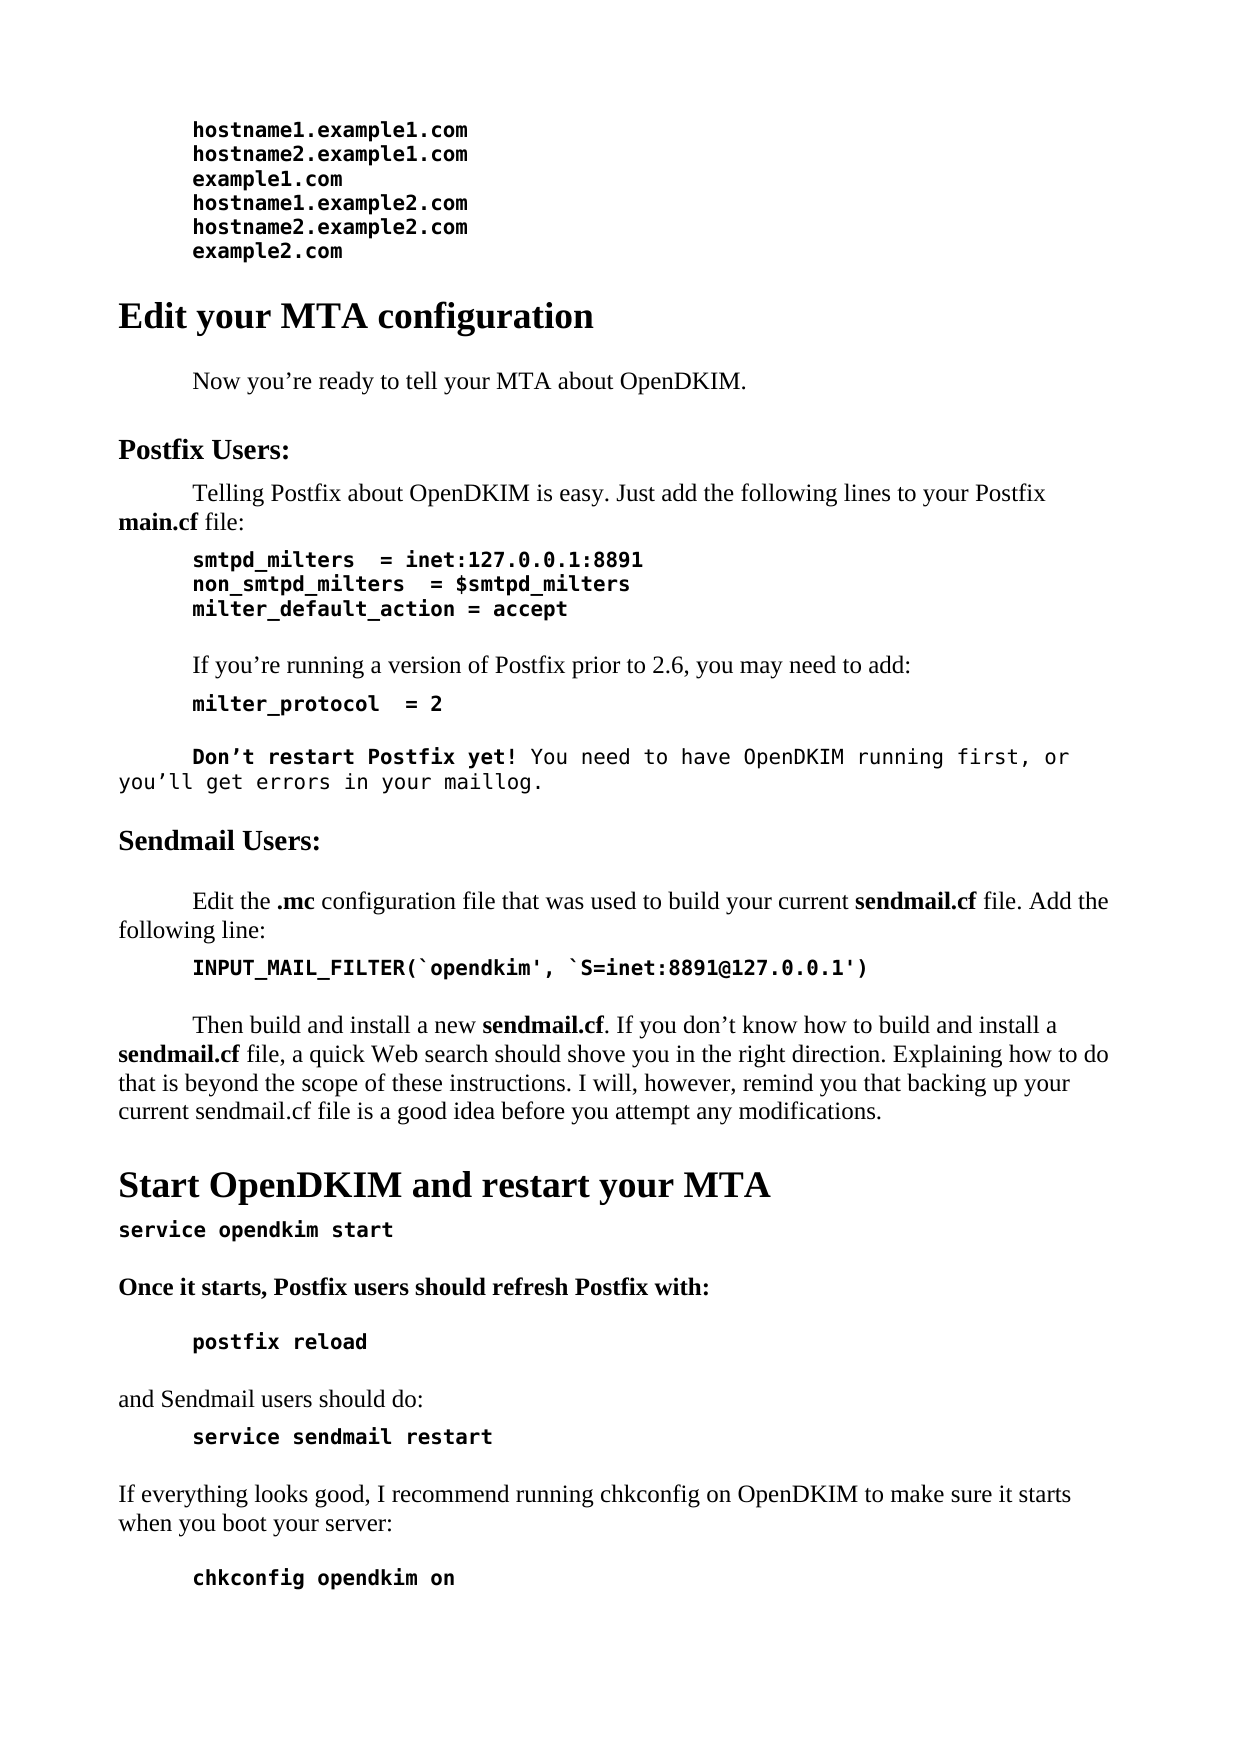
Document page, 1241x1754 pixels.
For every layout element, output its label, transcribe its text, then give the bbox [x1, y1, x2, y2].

text milter_protocol = 2 [118, 692, 1122, 716]
text If everything looks good, I recommend running chkconfig on OpenDKIM to make sure it starts when you boot your server: [118, 1479, 1122, 1537]
text Edit the .mc configuration file that was used to build your current sendmail.cf file. Add the following line: [118, 886, 1122, 944]
subtitle Postfix Users: [118, 432, 1122, 466]
subtitle Sendmail Users: [118, 823, 1122, 857]
text postfix reload [118, 1330, 1122, 1354]
text Don’t restart Postfix yet! You need to have OpenDKIM running first, or you’ll get errors in your maillog. [118, 745, 1122, 794]
text and Sendmail users should do: [118, 1384, 1122, 1413]
text chkconfig opendkim on [118, 1566, 1122, 1590]
text smtpd_milters = inet:127.0.0.1:8891 [118, 548, 1122, 572]
text hostname1.example2.com [118, 191, 1122, 215]
text milter_default_action = accept [118, 597, 1122, 621]
text hostname2.example1.com [118, 142, 1122, 167]
text example1.com [118, 167, 1122, 191]
text example2.com [118, 239, 1122, 264]
text Once it starts, Postfix users should refresh Postfix with: [118, 1272, 1122, 1301]
subtitle Start OpenDKIM and restart your MTA [118, 1163, 1122, 1206]
text Then build and install a new sendmail.cf. If you don’t know how to build and install a sendmail.cf file, a quick Web search should shove you in the right direction. Explaining how to do that is beyond the scope of these instructions. I will, however, remind you that backing up your current sendmail.cf file is a good idea before you attempt any modifications. [118, 1010, 1122, 1125]
text If you’re running a version of Postfix prior to 2.6, you may need to add: [118, 650, 1122, 679]
text Now you’re ready to tell your MTA about OpenDKIM. [118, 366, 1122, 394]
text hostname1.example1.com [118, 118, 1122, 142]
subtitle Edit your MTA configuration [118, 293, 1122, 336]
text service opendkim start [118, 1218, 1122, 1243]
text non_smtpd_milters = $smtpd_milters [118, 572, 1122, 597]
text hostname2.example2.com [118, 215, 1122, 239]
text service sendmail restart [118, 1425, 1122, 1449]
text Telling Postfix about OpenDKIM is easy. Just add the following lines to your Postfix main.cf file: [118, 478, 1122, 536]
text INPUT_MAIL_FILTER(`opendkim', `S=inet:8891@127.0.0.1') [118, 956, 1122, 981]
